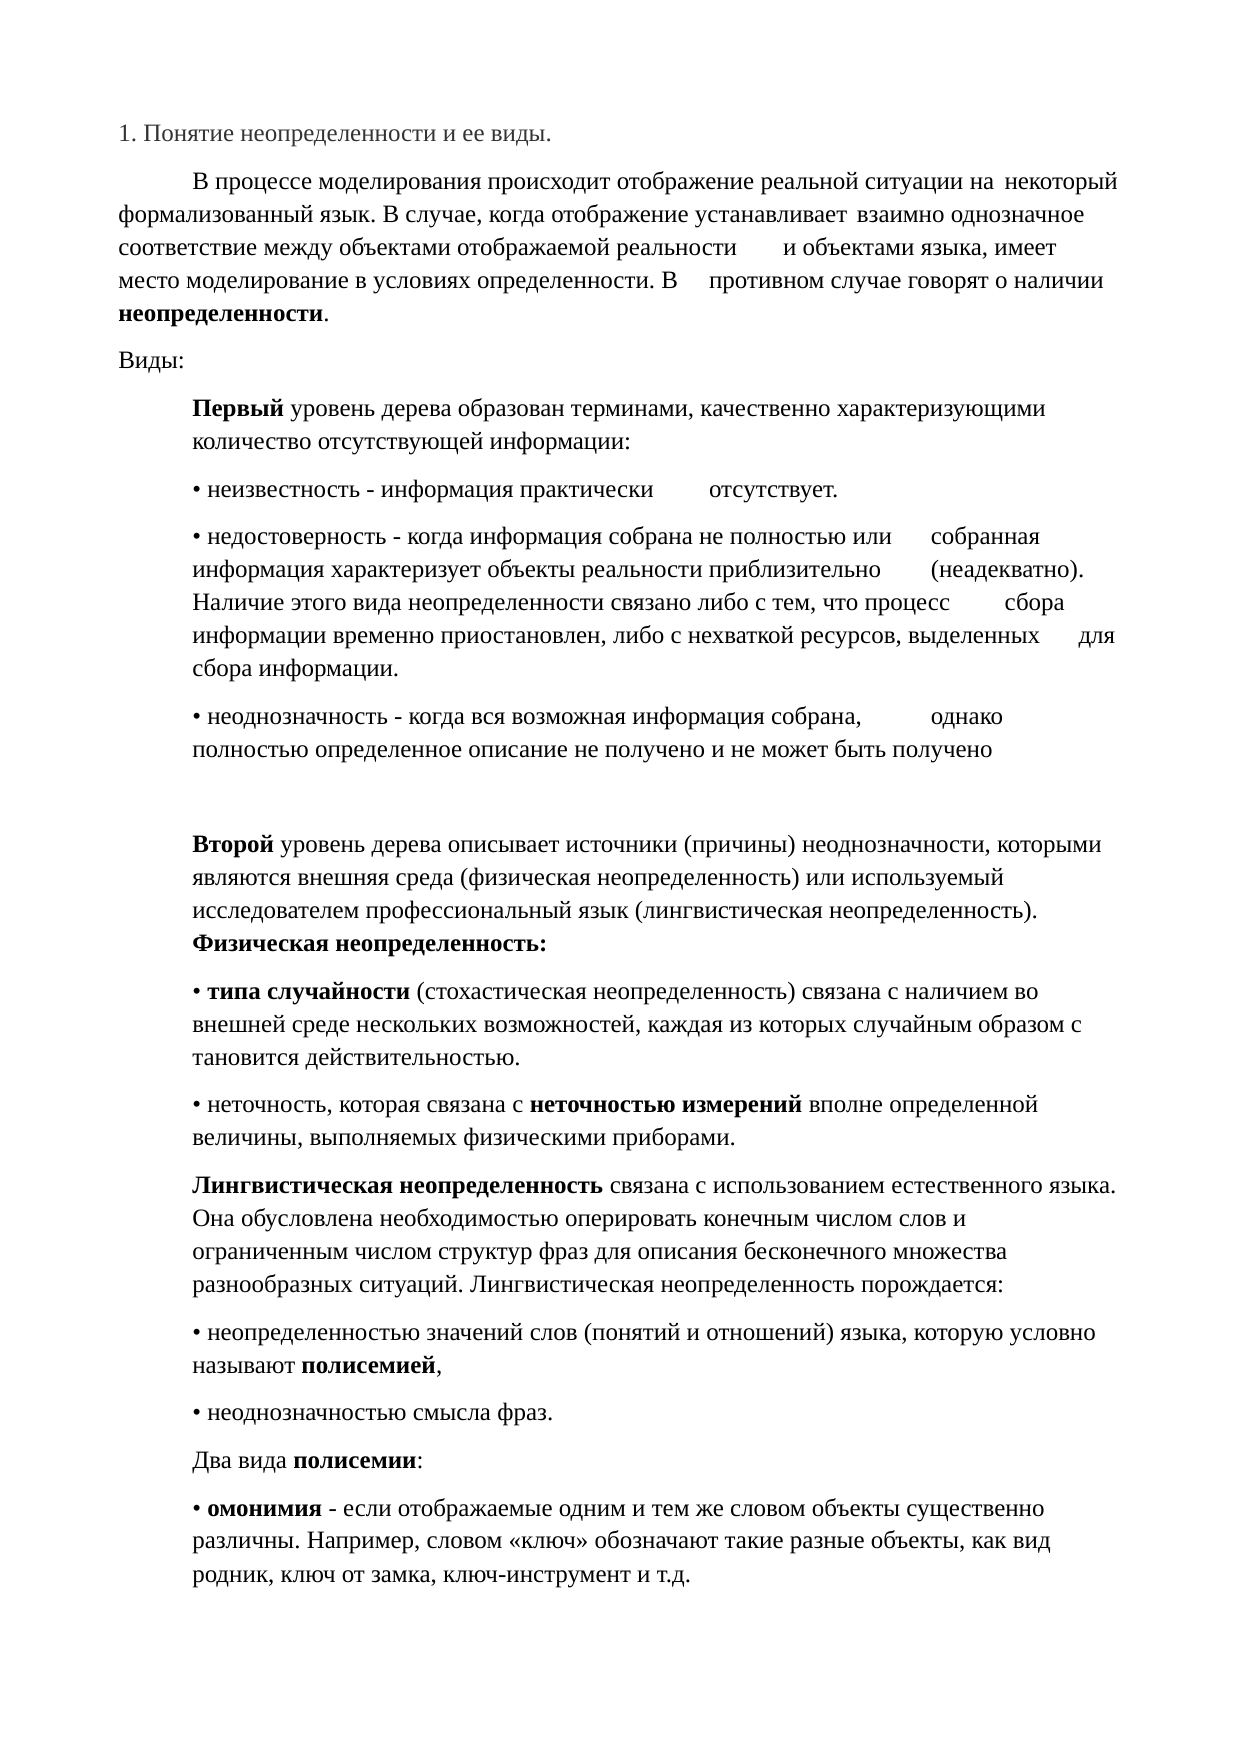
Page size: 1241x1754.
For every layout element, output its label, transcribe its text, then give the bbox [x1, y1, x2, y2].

text • неизвестность - информация практически отсутствует. [118, 474, 1122, 502]
text • типа случайности (стохастическая неопределенность) связана с наличием во внешней среде нескольких возможностей, каждая из которых случайным образом с тановится действительностью. [118, 976, 1122, 1071]
text 1. Понятие неопределенности и ее виды. [118, 118, 1122, 147]
text Виды: [118, 345, 1122, 374]
text Второй уровень дерева описывает источники (причины) неоднозначности, которыми являются внешняя среда (физическая неопределенность) или используемый исследователем профессиональный язык (лингвистическая неопределенность). Физическая неопределенность: [118, 829, 1122, 957]
text • неточность, которая связана с неточностью измерений вполне определенной величины, выполняемых физическими приборами. [118, 1089, 1122, 1151]
text Первый уровень дерева образован терминами, качественно характеризующими количество отсутствующей информации: [118, 393, 1122, 455]
text Лингвистическая неопределенность связана с использованием естественного языка. Она обусловлена необходимостью оперировать конечным числом слов и ограниченным числом структур фраз для описания бесконечного множества разнообразных ситуаций. Лингвистическая неопределенность порождается: [118, 1170, 1122, 1298]
text Два вида полисемии: [118, 1445, 1122, 1474]
text • неоднозначностью смысла фраз. [118, 1397, 1122, 1426]
text • недостоверность - когда информация собрана не полностью или собранная информация характеризует объекты реальности приблизительно (неадекватно). Наличие этого вида неопределенности связано либо с тем, что процесс сбора информации временно приостановлен, либо с нехваткой ресурсов, выделенных для сбора информации. [118, 521, 1122, 682]
text • неоднозначность - когда вся возможная информация собрана, однако полностью определенное описание не получено и не может быть получено [118, 701, 1122, 763]
text • неопределенностью значений слов (понятий и отношений) языка, которую условно называют полисемией, [118, 1317, 1122, 1378]
text • омонимия - если отображаемые одним и тем же словом объекты существенно различны. Например, словом «ключ» обозначают такие разные объекты, как вид родник, ключ от замка, ключ-инструмент и т.д. [118, 1493, 1122, 1587]
text В процессе моделирования происходит отображение реальной ситуации на некоторый формализованный язык. В случае, когда отображение устанавливает взаимно однозначное соответствие между объектами отображаемой реальности и объектами языка, имеет место моделирование в условиях определенности. В противном случае говорят о наличии неопределенности. [118, 166, 1122, 327]
